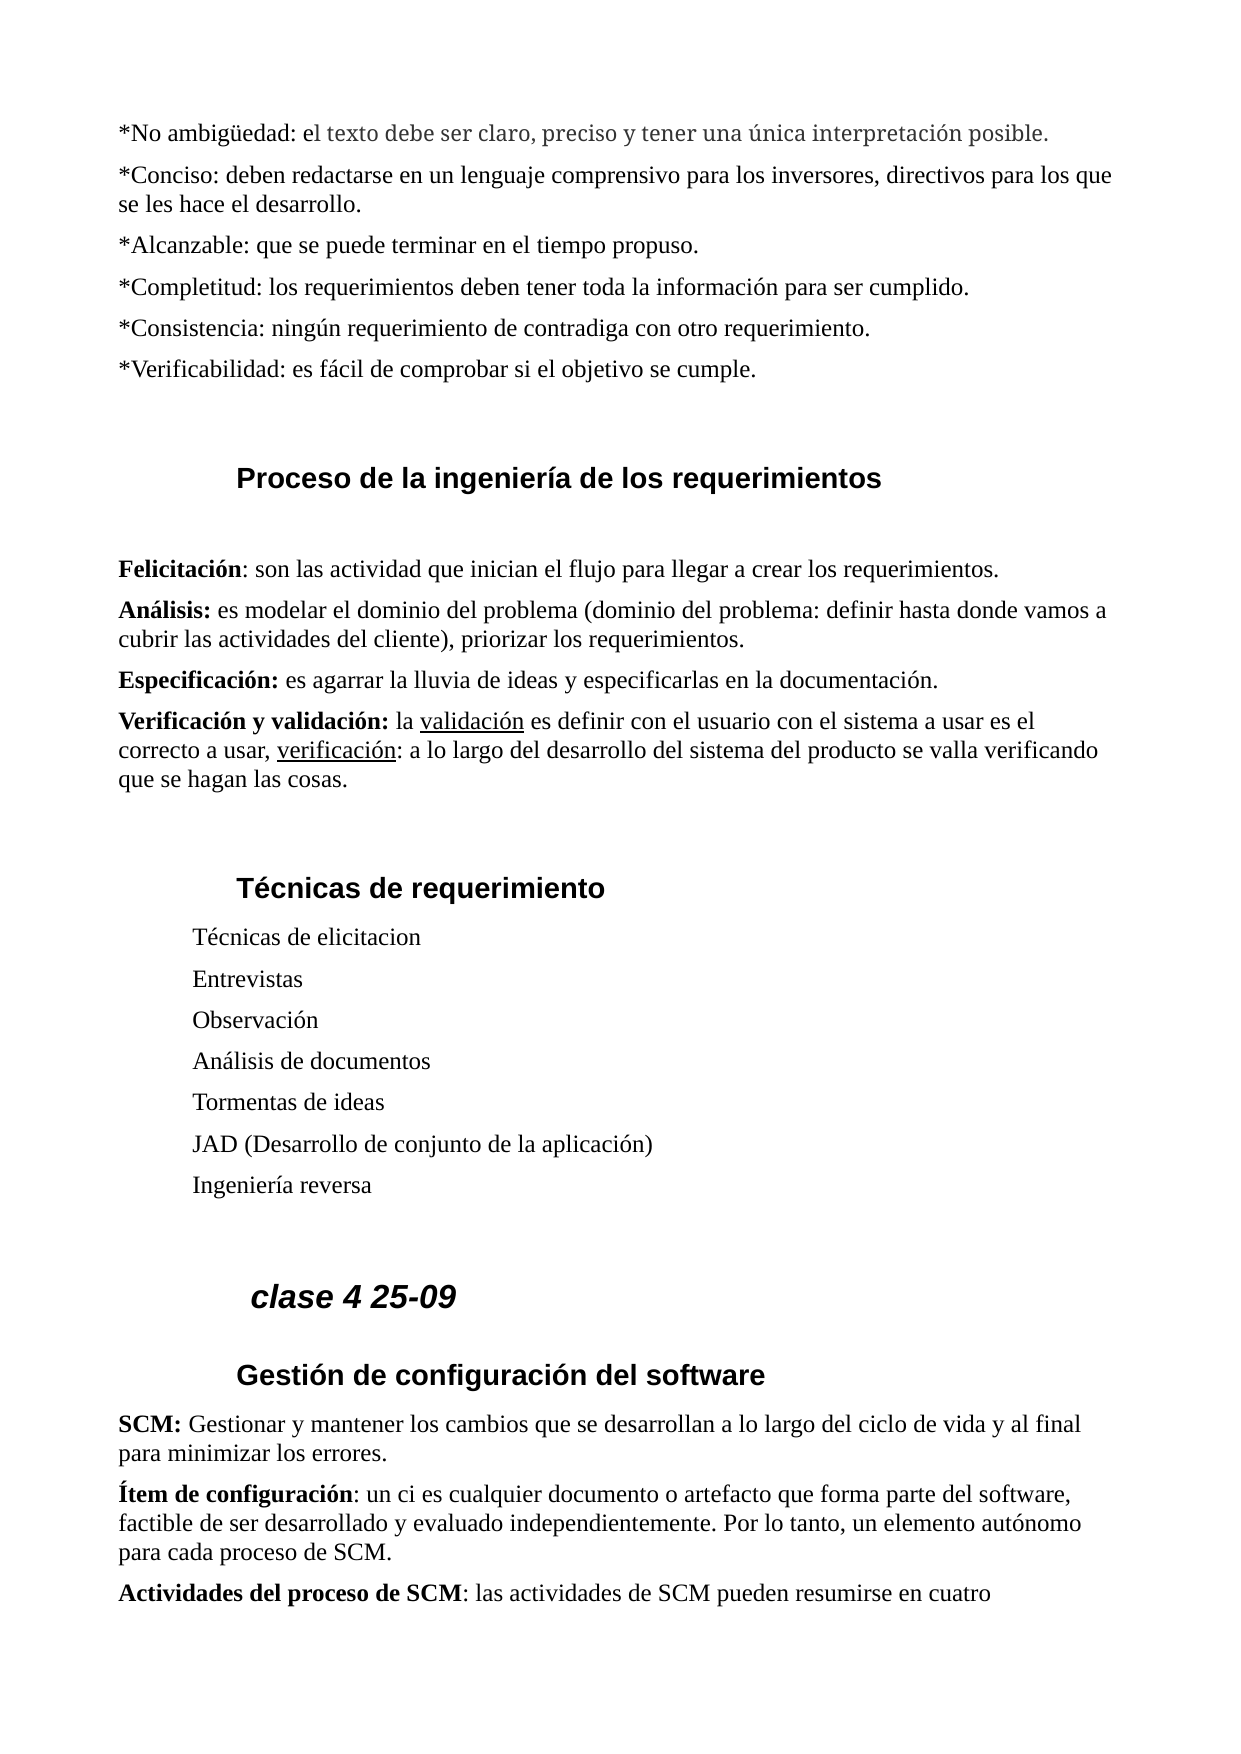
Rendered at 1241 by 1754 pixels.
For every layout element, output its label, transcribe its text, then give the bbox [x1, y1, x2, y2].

text Especificación: es agarrar la lluvia de ideas y especificarlas en la documentación. [118, 665, 1122, 694]
text *Verificabilidad: es fácil de comprobar si el objetivo se cumple. [118, 354, 1122, 383]
text *Alcanzable: que se puede terminar en el tiempo propuso. [118, 230, 1122, 259]
text *No ambigüedad: el texto debe ser claro, preciso y tener una única interpretación posible. [118, 118, 1122, 148]
text JAD (Desarrollo de conjunto de la aplicación) [118, 1129, 1122, 1157]
text Técnicas de elicitacion [118, 922, 1122, 951]
text SCM: Gestionar y mantener los cambios que se desarrollan a lo largo del ciclo de vida y al final para minimizar los errores. [118, 1409, 1122, 1467]
text Entrevistas [118, 964, 1122, 992]
text Observación [118, 1005, 1122, 1034]
text Ítem de configuración: un ci es cualquier documento o artefacto que forma parte del software, factible de ser desarrollado y evaluado independientemente. Por lo tanto, un elemento autónomo para cada proceso de SCM. [118, 1479, 1122, 1566]
text *Completitud: los requerimientos deben tener toda la información para ser cumplido. [118, 272, 1122, 300]
text *Conciso: deben redactarse en un lenguaje comprensivo para los inversores, directivos para los que se les hace el desarrollo. [118, 160, 1122, 218]
text Tormentas de ideas [118, 1087, 1122, 1116]
text Análisis de documentos [118, 1046, 1122, 1075]
text Ingeniería reversa [118, 1170, 1122, 1199]
text Verificación y validación: la validación es definir con el usuario con el sistema a usar es el correcto a usar, verificación: a lo largo del desarrollo del sistema del producto se valla verificando que se hagan las cosas. [118, 706, 1122, 793]
subtitle clase 4 25-09 [250, 1277, 1122, 1316]
subtitle Técnicas de requerimiento [236, 871, 1122, 905]
text Felicitación: son las actividad que inician el flujo para llegar a crear los requerimientos. [118, 554, 1122, 583]
text Actividades del proceso de SCM: las actividades de SCM pueden resumirse en cuatro [118, 1578, 1122, 1607]
subtitle Gestión de configuración del software [236, 1358, 1122, 1392]
subtitle Proceso de la ingeniería de los requerimientos [236, 461, 1122, 495]
text Análisis: es modelar el dominio del problema (dominio del problema: definir hasta donde vamos a cubrir las actividades del cliente), priorizar los requerimientos. [118, 595, 1122, 653]
text *Consistencia: ningún requerimiento de contradiga con otro requerimiento. [118, 313, 1122, 342]
